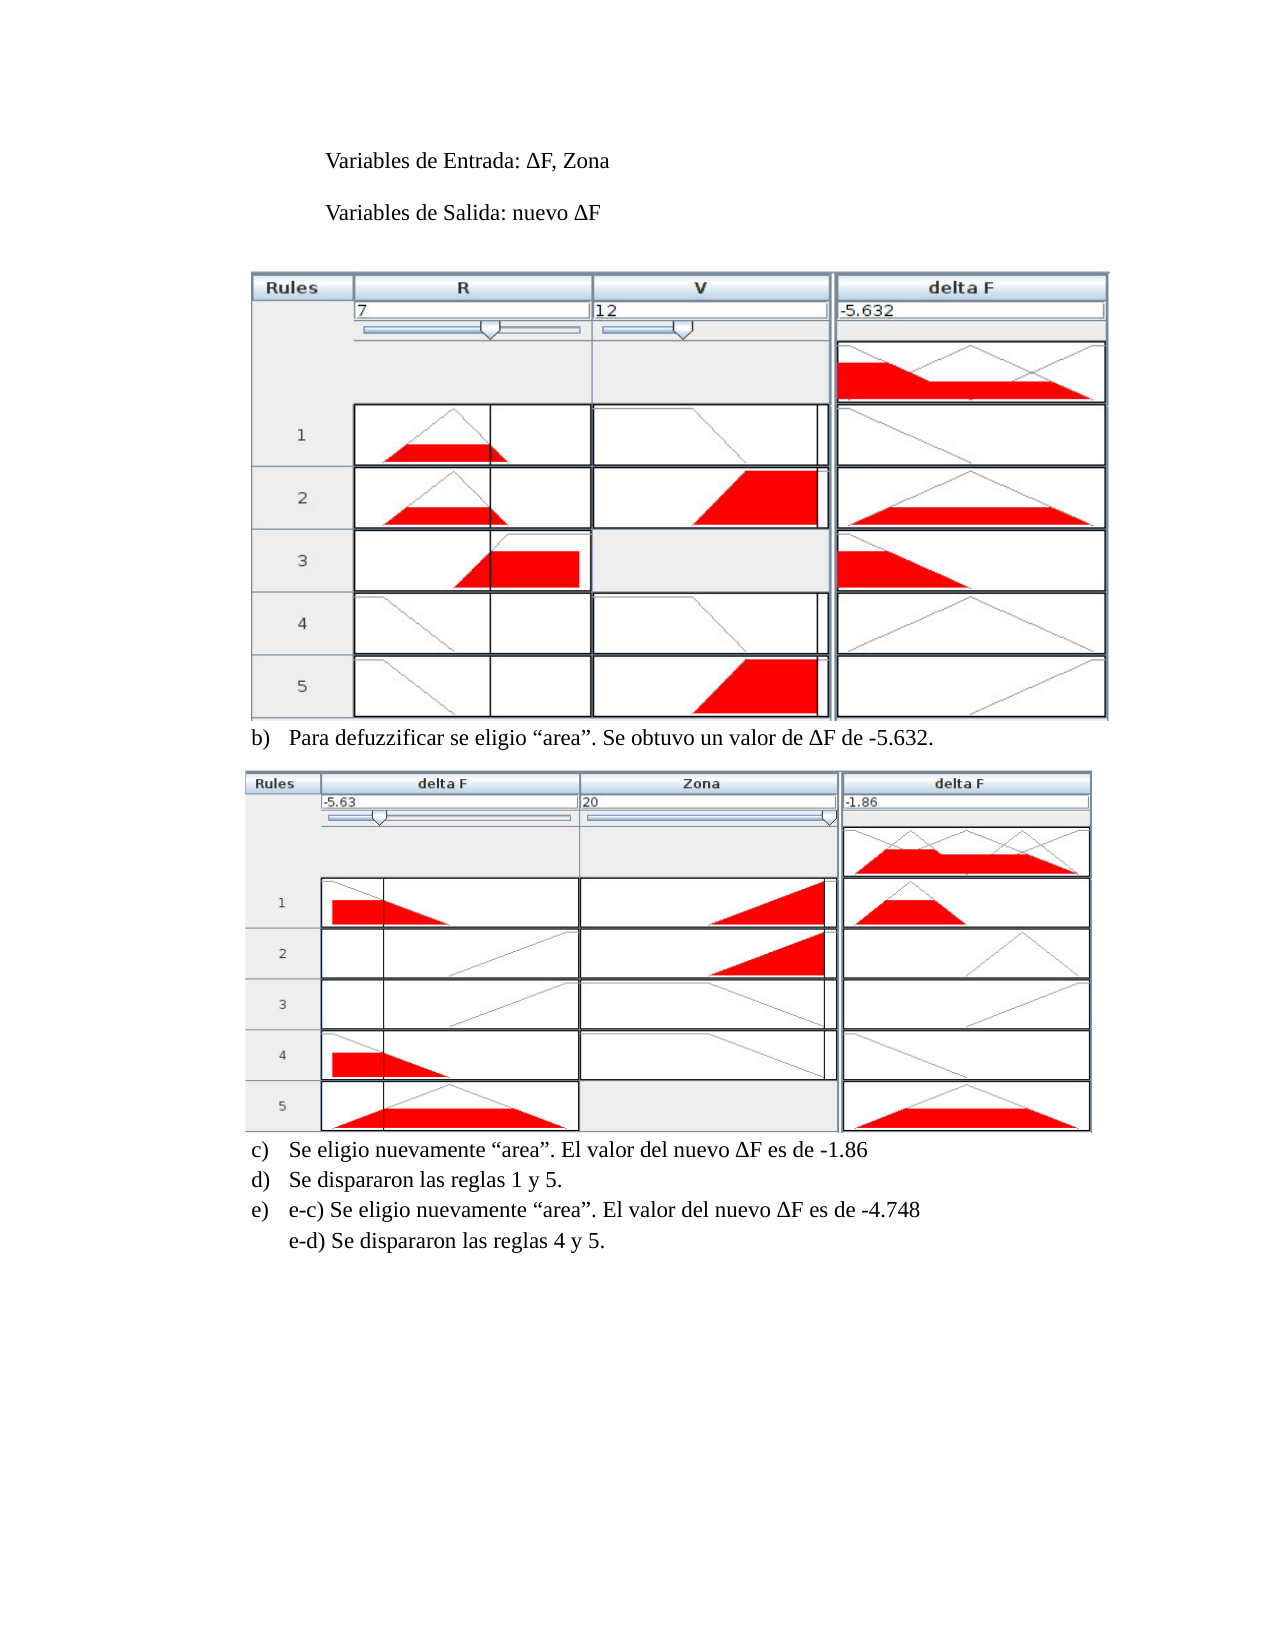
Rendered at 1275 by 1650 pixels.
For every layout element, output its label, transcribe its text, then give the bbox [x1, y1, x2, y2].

list Se eligio nuevamente “area”. El valor del nuevo ∆F es de -1.86 [251, 754, 1098, 1162]
picture [245, 770, 1093, 1133]
list Para defuzzificar se eligio “area”. Se obtuvo un valor de ∆F de -5.632. [251, 721, 1098, 750]
picture [251, 271, 1110, 721]
text Variables de Salida: nuevo ∆F [177, 199, 1098, 225]
list Se dispararon las reglas 1 y 5. [251, 1166, 1098, 1193]
text Variables de Entrada: ∆F, Zona [177, 148, 1098, 174]
list [251, 250, 1098, 271]
list e-c) Se eligio nuevamente “area”. El valor del nuevo ∆F es de -4.748 [251, 1197, 1098, 1223]
list e-d) Se dispararon las reglas 4 y 5. [288, 1227, 1098, 1253]
